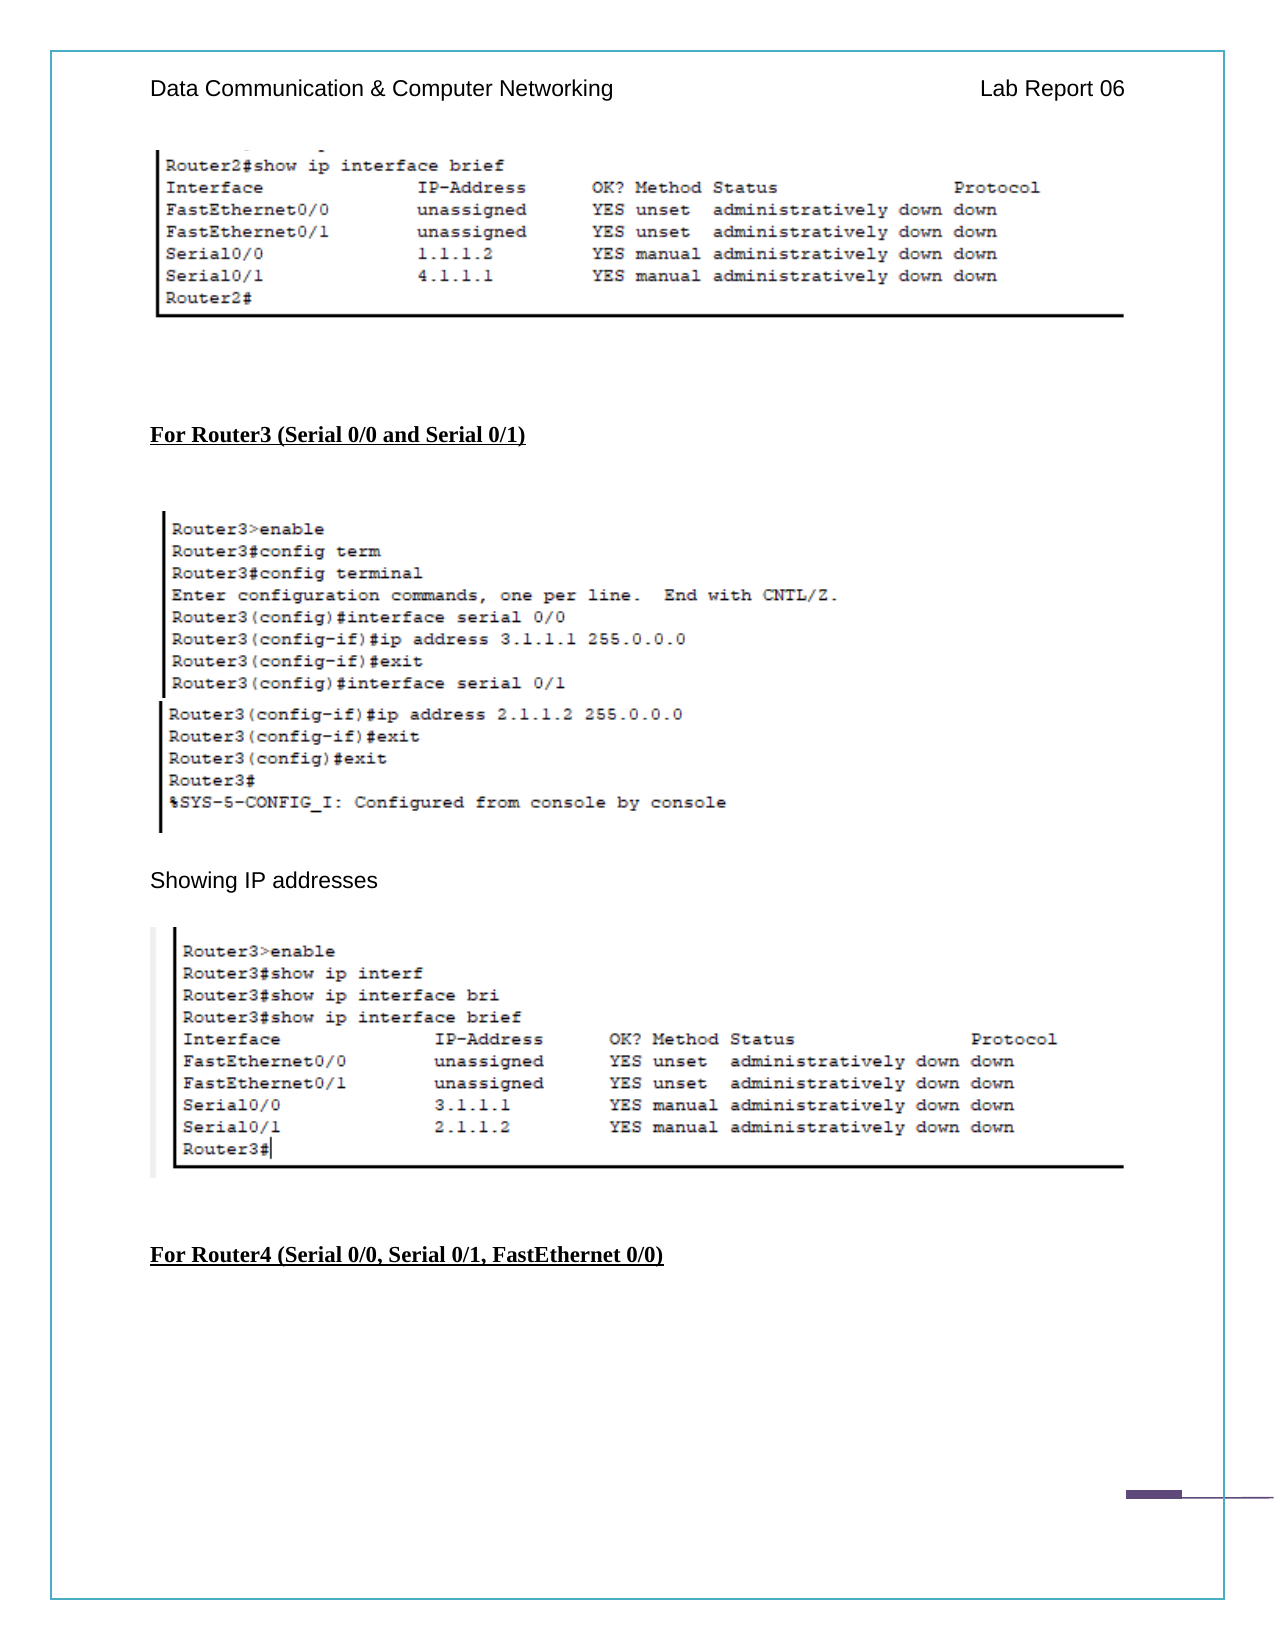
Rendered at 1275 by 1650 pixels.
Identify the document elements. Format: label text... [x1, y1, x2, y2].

picture [150, 927, 1124, 1178]
text For Router4 (Serial 0/0, Serial 0/1, FastEthernet 0/0) [150, 1241, 1125, 1268]
picture [150, 701, 882, 833]
text For Router3 (Serial 0/0 and Serial 0/1) [150, 421, 1125, 447]
picture [150, 150, 1124, 327]
text Showing IP addresses [150, 867, 1125, 893]
picture [150, 511, 968, 698]
